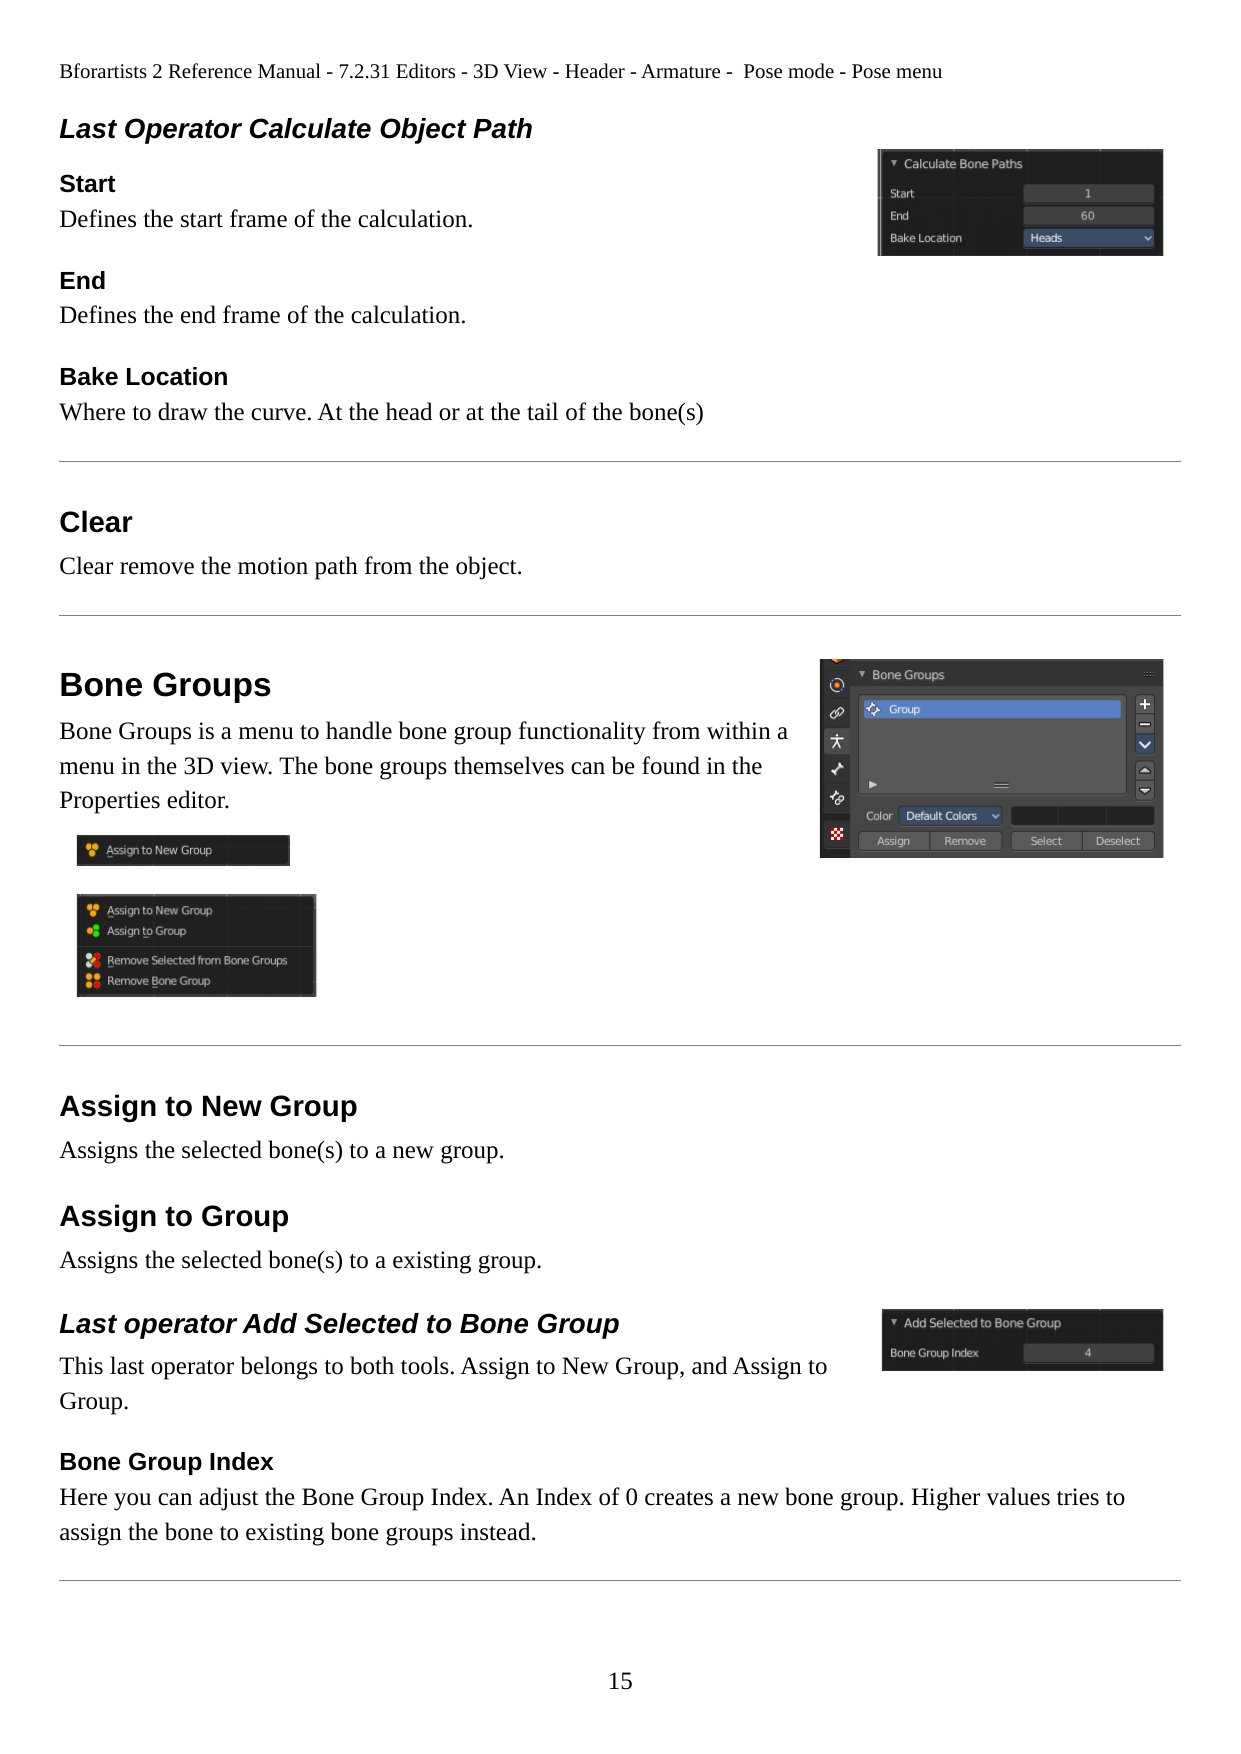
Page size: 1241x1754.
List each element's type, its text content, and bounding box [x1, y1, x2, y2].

subtitle Bone Groups [59, 665, 819, 704]
subtitle Last operator Add Selected to Bone Group [59, 1307, 1181, 1339]
picture [881, 1309, 1164, 1371]
text This last operator belongs to both tools. Assign to New Group, and Assign to Group. [59, 1351, 1181, 1414]
text Here you can adjust the Bone Group Index. An Index of 0 creates a new bone group. Higher values tries to assign the bone to existing bone groups instead. [59, 1482, 1181, 1545]
subtitle [1164, 665, 1181, 704]
subtitle Last Operator Calculate Object Path [59, 113, 1181, 144]
subtitle Bake Location [59, 362, 1181, 391]
subtitle Assign to New Group [59, 1089, 1181, 1123]
picture [877, 149, 1164, 256]
subtitle [1164, 169, 1181, 198]
picture [819, 659, 1164, 858]
subtitle Start [59, 169, 877, 198]
picture [76, 835, 290, 866]
text Defines the end frame of the calculation. [59, 301, 1181, 329]
text Defines the start frame of the calculation. [59, 204, 877, 233]
picture [76, 894, 317, 997]
text Bone Groups is a menu to handle bone group functionality from within a menu in the 3D view. The bone groups themselves can be found in the Properties editor. [59, 716, 819, 814]
text Assigns the selected bone(s) to a new group. [59, 1136, 1181, 1164]
text Clear remove the motion path from the object. [59, 551, 1181, 580]
subtitle End [59, 266, 1181, 294]
text Where to draw the curve. At the head or at the tail of the bone(s) [59, 397, 1181, 426]
subtitle Assign to Group [59, 1199, 1181, 1233]
subtitle Clear [59, 505, 1181, 538]
text Assigns the selected bone(s) to a existing group. [59, 1245, 1181, 1274]
subtitle Bone Group Index [59, 1447, 1181, 1476]
